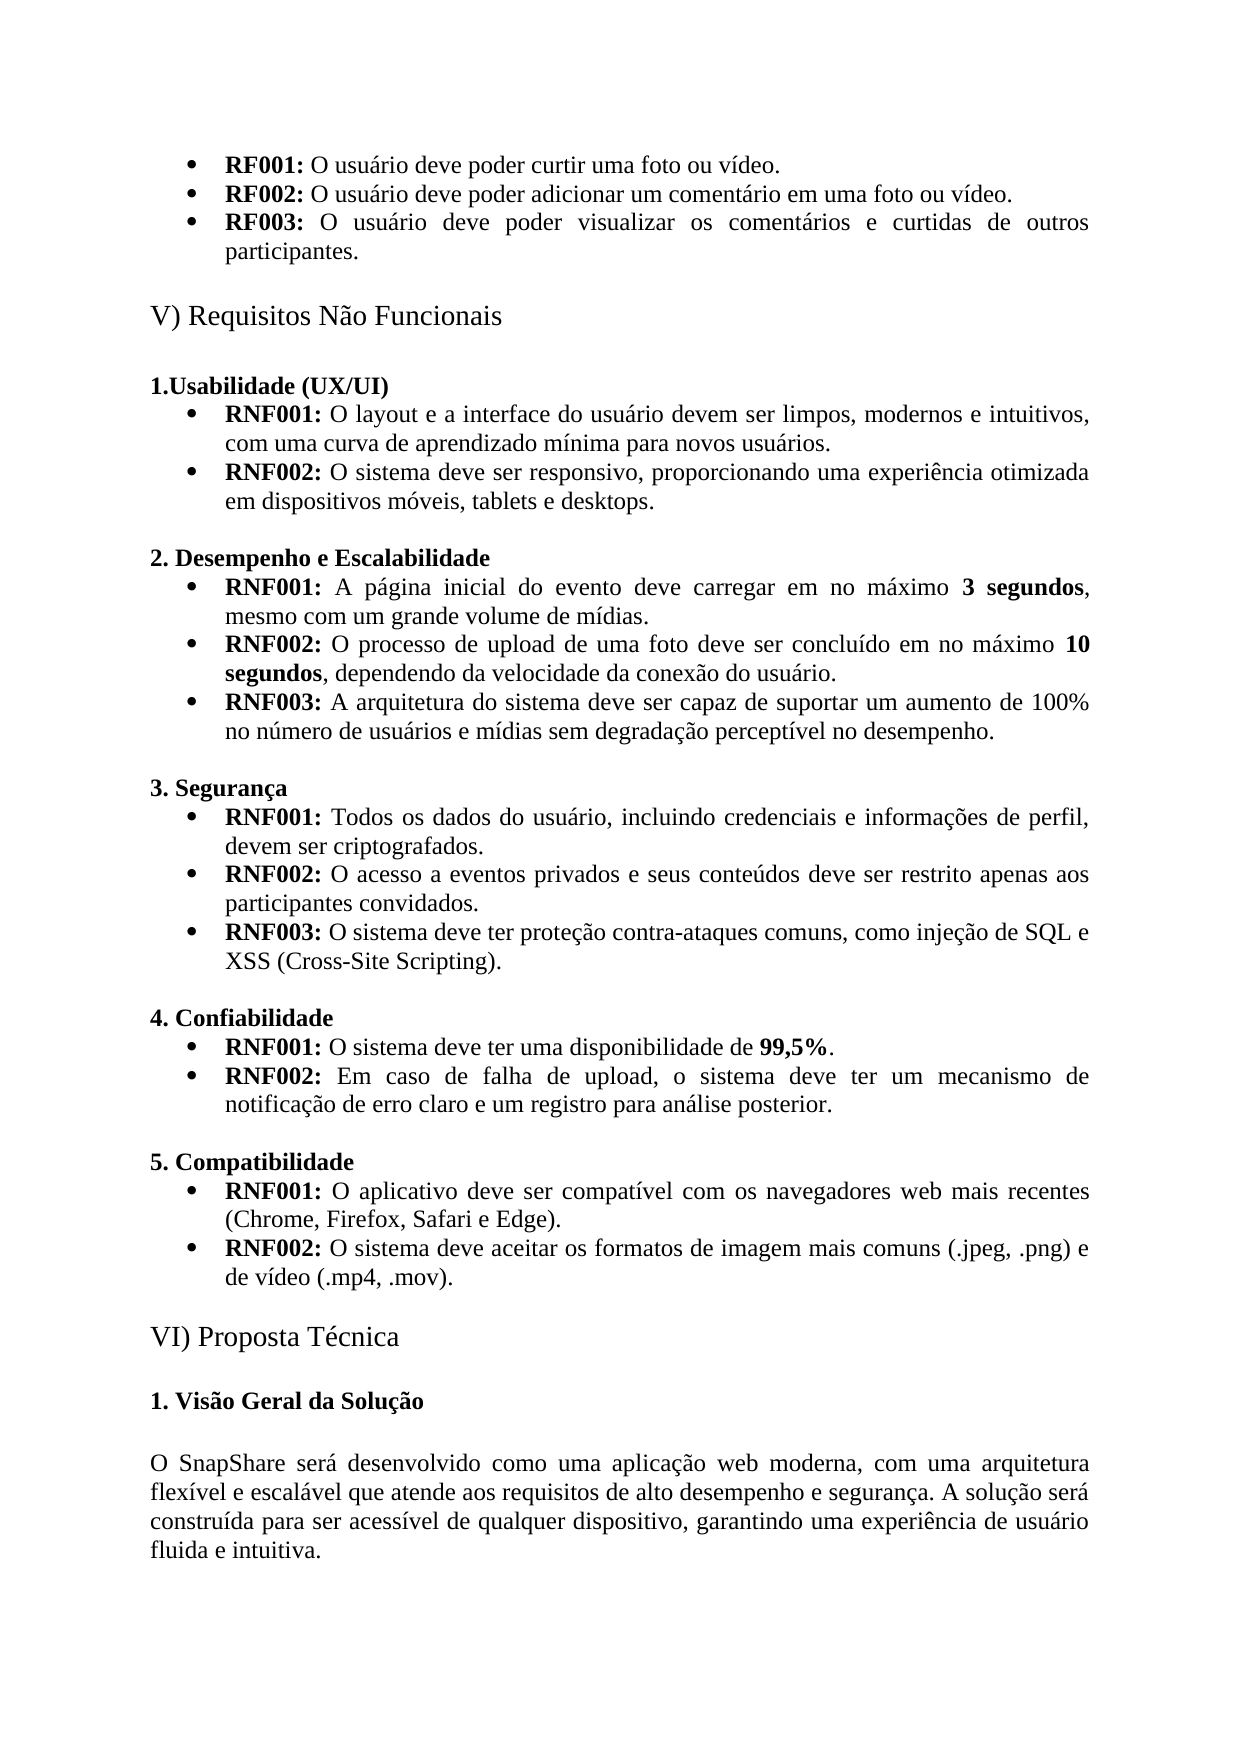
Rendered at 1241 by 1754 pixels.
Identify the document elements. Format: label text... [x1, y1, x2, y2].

text 1. Visão Geral da Solução [150, 1386, 1090, 1415]
text 3. Segurança [150, 773, 1090, 802]
text 2. Desempenho e Escalabilidade [150, 543, 1090, 572]
list RNF002: O processo de upload de uma foto deve ser concluído em no máximo 10 segundos, dependendo da velocidade da conexão do usuário. [187, 629, 1090, 687]
list RF002: O usuário deve poder adicionar um comentário em uma foto ou vídeo. [187, 179, 1090, 207]
text 4. Confiabilidade [150, 1003, 1090, 1032]
list RNF001: O aplicativo deve ser compatível com os navegadores web mais recentes (Chrome, Firefox, Safari e Edge). [187, 1176, 1090, 1233]
text V) Requisitos Não Funcionais [150, 298, 1090, 332]
text 1.Usabilidade (UX/UI) [150, 371, 1090, 399]
list RNF003: A arquitetura do sistema deve ser capaz de suportar um aumento de 100% no número de usuários e mídias sem degradação perceptível no desempenho. [187, 687, 1090, 744]
list RNF002: O sistema deve ser responsivo, proporcionando uma experiência otimizada em dispositivos móveis, tablets e desktops. [187, 457, 1090, 514]
list RNF002: Em caso de falha de upload, o sistema deve ter um mecanismo de notificação de erro claro e um registro para análise posterior. [187, 1061, 1090, 1118]
list RNF001: O sistema deve ter uma disponibilidade de 99,5%. [187, 1032, 1090, 1061]
list RNF001: A página inicial do evento deve carregar em no máximo 3 segundos, mesmo com um grande volume de mídias. [187, 572, 1090, 629]
text 5. Compatibilidade [150, 1147, 1090, 1176]
list RNF002: O acesso a eventos privados e seus conteúdos deve ser restrito apenas aos participantes convidados. [187, 859, 1090, 917]
list RF003: O usuário deve poder visualizar os comentários e curtidas de outros participantes. [187, 207, 1090, 265]
list RNF002: O sistema deve aceitar os formatos de imagem mais comuns (.jpeg, .png) e de vídeo (.mp4, .mov). [187, 1233, 1090, 1291]
list RNF001: O layout e a interface do usuário devem ser limpos, modernos e intuitivos, com uma curva de aprendizado mínima para novos usuários. [187, 399, 1090, 457]
list RNF003: O sistema deve ter proteção contra-ataques comuns, como injeção de SQL e XSS (Cross-Site Scripting). [187, 917, 1090, 974]
list RF001: O usuário deve poder curtir uma foto ou vídeo. [187, 150, 1090, 179]
list RNF001: Todos os dados do usuário, incluindo credenciais e informações de perfil, devem ser criptografados. [187, 802, 1090, 859]
text VI) Proposta Técnica [150, 1319, 1090, 1353]
text O SnapShare será desenvolvido como uma aplicação web moderna, com uma arquitetura flexível e escalável que atende aos requisitos de alto desempenho e segurança. A solução será construída para ser acessível de qualquer dispositivo, garantindo uma experiência de usuário fluida e intuitiva. [150, 1448, 1090, 1563]
